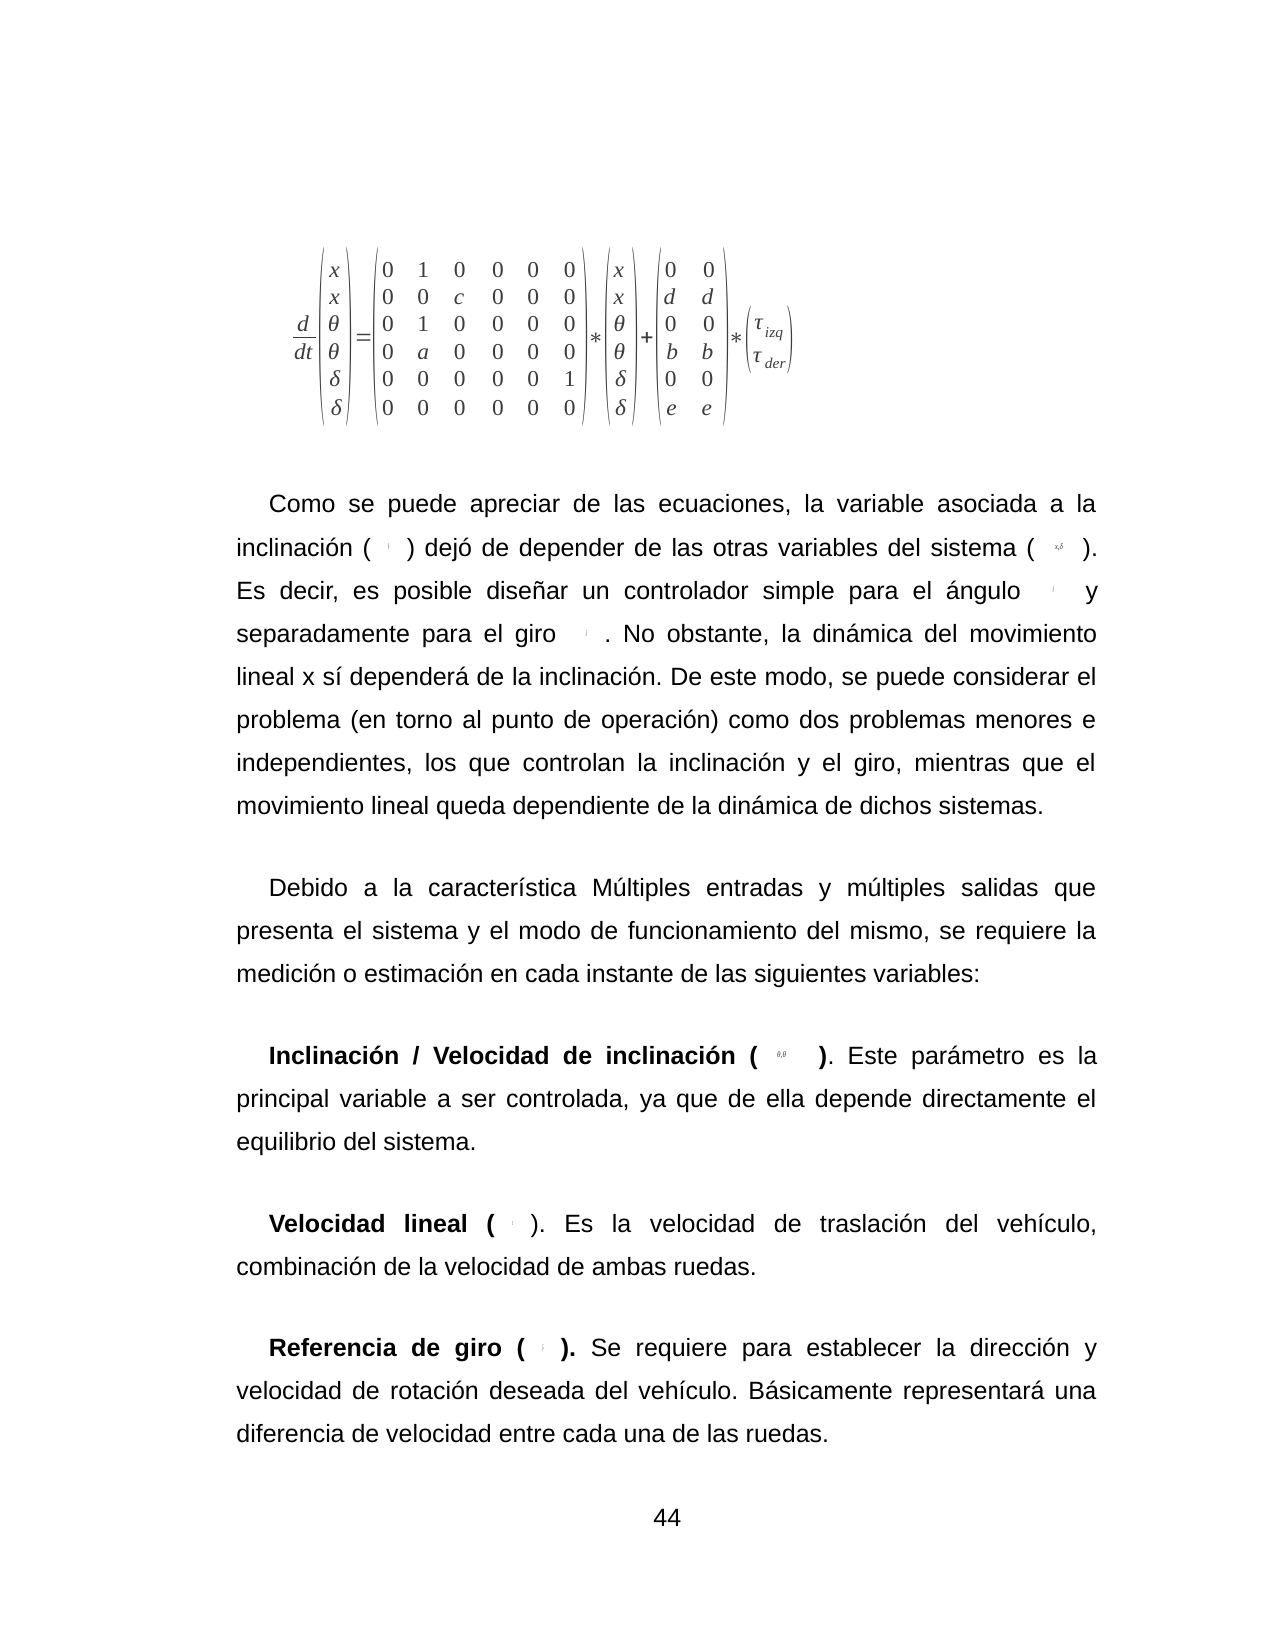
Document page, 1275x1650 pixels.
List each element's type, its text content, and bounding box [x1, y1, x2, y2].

text Como se puede apreciar de las ecuaciones, la variable asociada a la inclinación () dejó de depender de las otras variables del sistema (). Es decir, es posible diseñar un controlador simple para el ángulo y separadamente para el giro . No obstante, la dinámica del movimiento lineal x sí dependerá de la inclinación. De este modo, se puede considerar el problema (en torno al punto de operación) como dos problemas menores e independientes, los que controlan la inclinación y el giro, mientras que el movimiento lineal queda dependiente de la dinámica de dichos sistemas. [236, 489, 1098, 820]
text Inclinación / Velocidad de inclinación ( ). Este parámetro es la principal variable a ser controlada, ya que de ella depende directamente el equilibrio del sistema. [236, 1041, 1098, 1156]
text Velocidad lineal (). Es la velocidad de traslación del vehículo, combinación de la velocidad de ambas ruedas. [236, 1208, 1098, 1280]
text Referencia de giro (). Se requiere para establecer la dirección y velocidad de rotación deseada del vehículo. Básicamente representará una diferencia de velocidad entre cada una de las ruedas. [236, 1333, 1098, 1448]
text Debido a la característica Múltiples entradas y múltiples salidas que presenta el sistema y el modo de funcionamiento del mismo, se requiere la medición o estimación en cada instante de las siguientes variables: [236, 873, 1098, 988]
